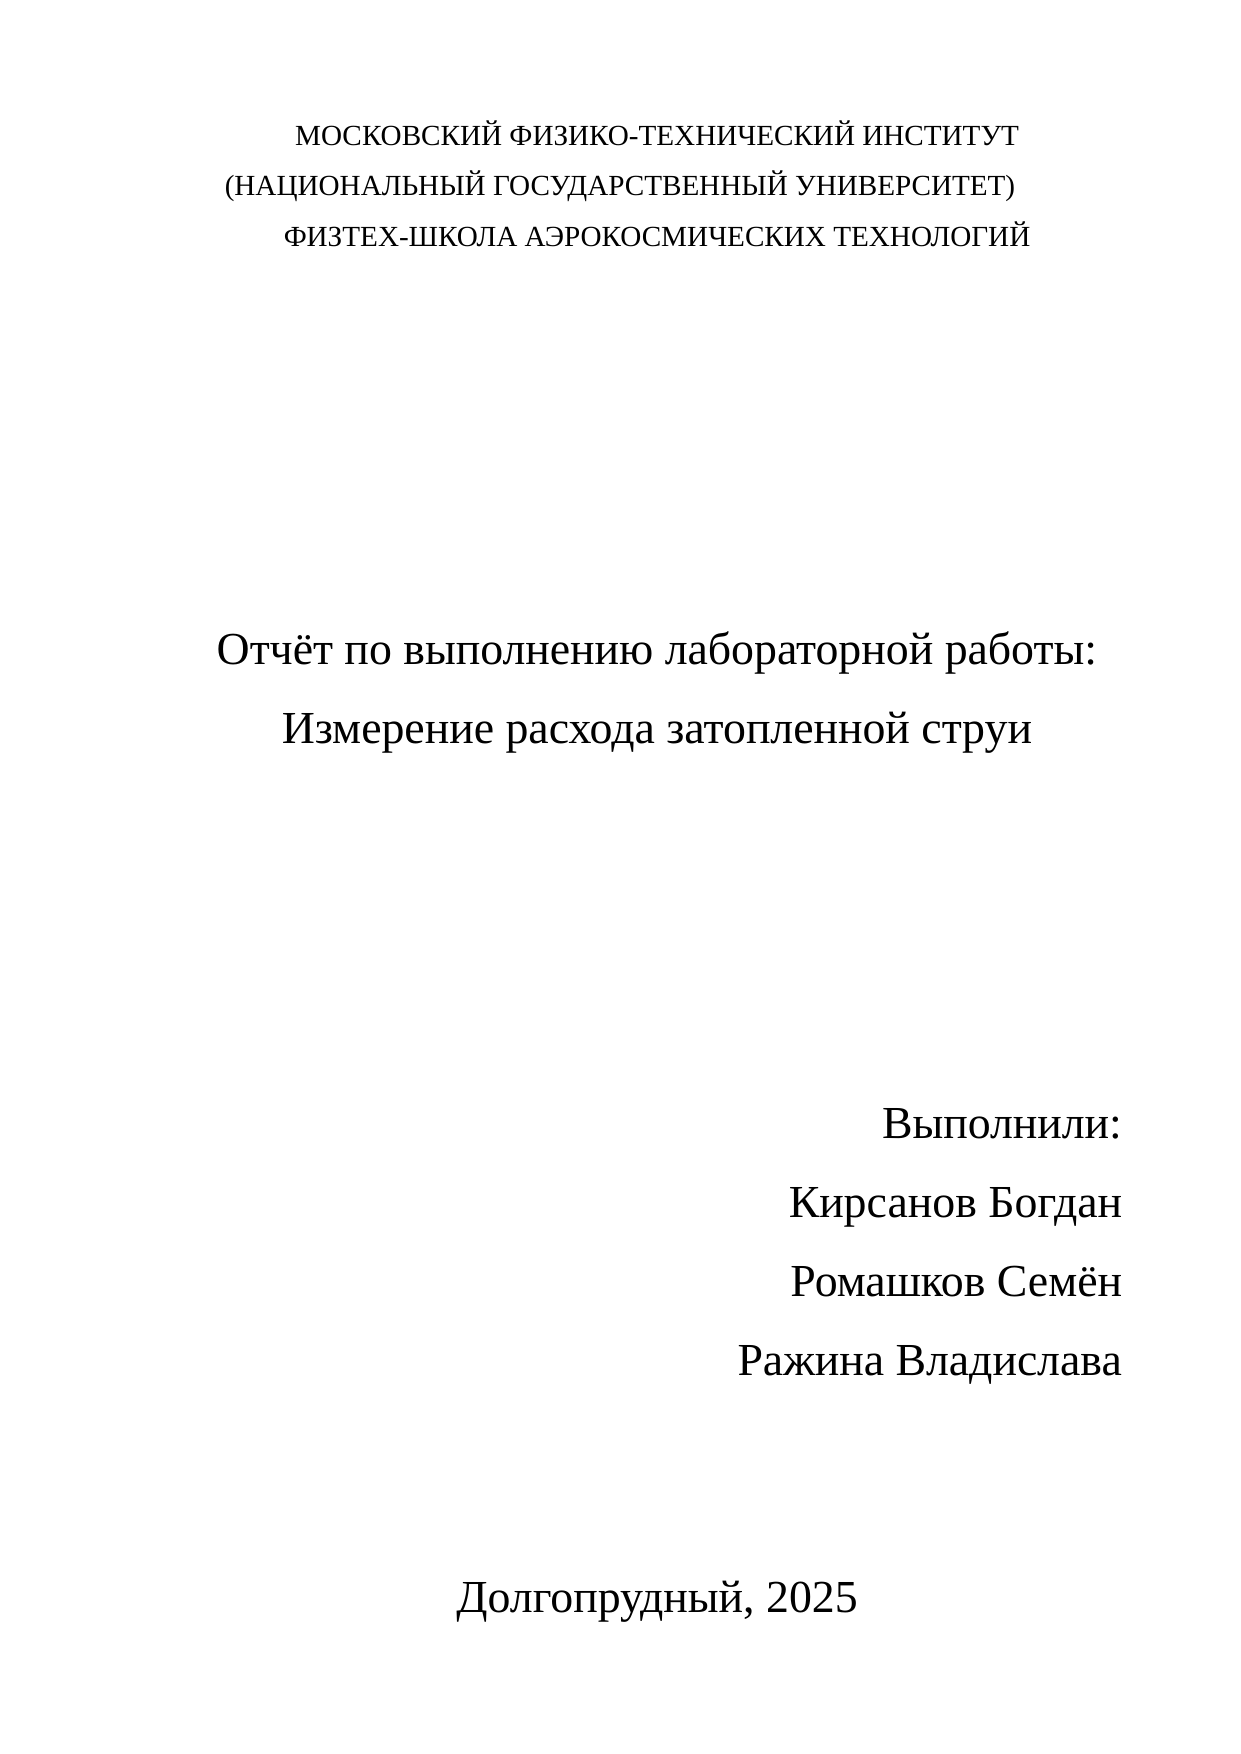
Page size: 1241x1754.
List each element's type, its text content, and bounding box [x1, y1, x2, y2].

text ФИЗТЕХ-ШКОЛА АЭРОКОСМИЧЕСКИХ ТЕХНОЛОГИЙ [118, 219, 1122, 252]
text Измерение расхода затопленной струи [118, 700, 1122, 753]
text Выполнили: [118, 1096, 1122, 1148]
text Долгопрудный, 2025 [118, 1570, 1122, 1623]
text Кирсанов Богдан [118, 1175, 1122, 1227]
text МОСКОВСКИЙ ФИЗИКО-ТЕХНИЧЕСКИЙ ИНСТИТУТ (НАЦИОНАЛЬНЫЙ ГОСУДАРСТВЕННЫЙ УНИВЕРСИТЕТ) [118, 118, 1122, 202]
text Ромашков Семён [118, 1254, 1122, 1306]
text Ражина Владислава [118, 1333, 1122, 1386]
text Отчёт по выполнению лабораторной работы: [118, 621, 1122, 674]
